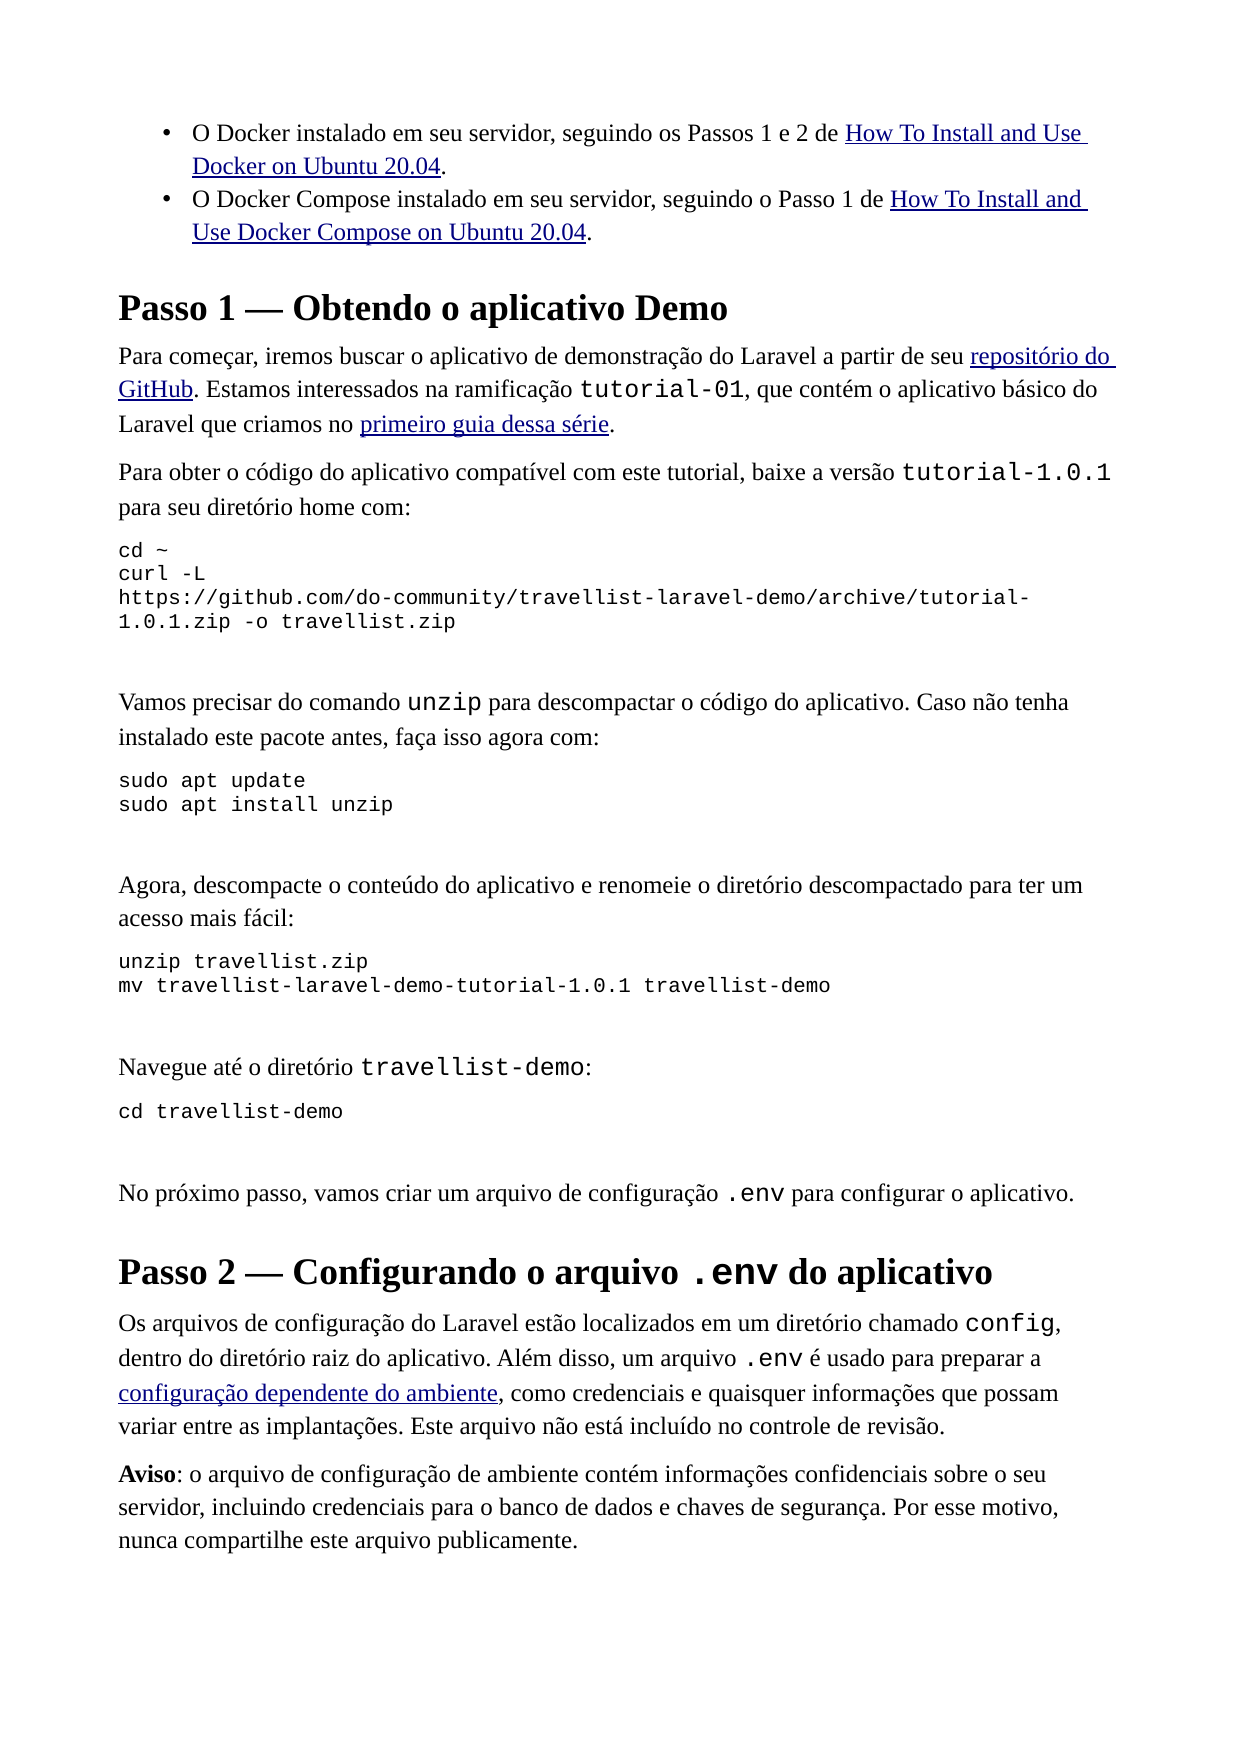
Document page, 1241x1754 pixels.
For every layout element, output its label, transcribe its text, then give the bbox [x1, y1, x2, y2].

text Os arquivos de configuração do Laravel estão localizados em um diretório chamado config, dentro do diretório raiz do aplicativo. Além disso, um arquivo .env é usado para preparar a configuração dependente do ambiente, como credenciais e quaisquer informações que possam variar entre as implantações. Este arquivo não está incluído no controle de revisão. [118, 1308, 1122, 1440]
text No próximo passo, vamos criar um arquivo de configuração .env para configurar o aplicativo. [118, 1178, 1122, 1209]
text curl -L https://github.com/do-community/travellist-laravel-demo/archive/tutorial-1.0.1.zip -o travellist.zip [118, 563, 1122, 634]
text Para obter o código do aplicativo compatível com este tutorial, baixe a versão tutorial-1.0.1 para seu diretório home com: [118, 457, 1122, 521]
subtitle Passo 1 — Obtendo o aplicativo Demo [118, 286, 1122, 329]
text cd ~ [118, 540, 1122, 563]
text sudo apt update [118, 770, 1122, 794]
text Agora, descompacte o conteúdo do aplicativo e renomeie o diretório descompactado para ter um acesso mais fácil: [118, 871, 1122, 932]
list O Docker instalado em seu servidor, seguindo os Passos 1 e 2 de How To Install and Use Docker on Ubuntu 20.04. [162, 118, 1122, 180]
text cd travellist-demo [118, 1102, 1122, 1125]
text sudo apt install unzip [118, 794, 1122, 817]
text Para começar, iremos buscar o aplicativo de demonstração do Laravel a partir de seu repositório do GitHub. Estamos interessados na ramificação tutorial-01, que contém o aplicativo básico do Laravel que criamos no primeiro guia dessa série. [118, 341, 1122, 438]
subtitle Passo 2 — Configurando o arquivo .env do aplicativo [118, 1249, 1122, 1295]
text unzip travellist.zip [118, 951, 1122, 975]
text Aviso: o arquivo de configuração de ambiente contém informações confidenciais sobre o seu servidor, incluindo credenciais para o banco de dados e chaves de segurança. Por esse motivo, nunca compartilhe este arquivo publicamente. [118, 1459, 1122, 1553]
list O Docker Compose instalado em seu servidor, seguindo o Passo 1 de How To Install and Use Docker Compose on Ubuntu 20.04. [162, 184, 1122, 246]
text mv travellist-laravel-demo-tutorial-1.0.1 travellist-demo [118, 975, 1122, 998]
text Vamos precisar do comando unzip para descompactar o código do aplicativo. Caso não tenha instalado este pacote antes, faça isso agora com: [118, 687, 1122, 751]
text Navegue até o diretório travellist-demo: [118, 1052, 1122, 1082]
